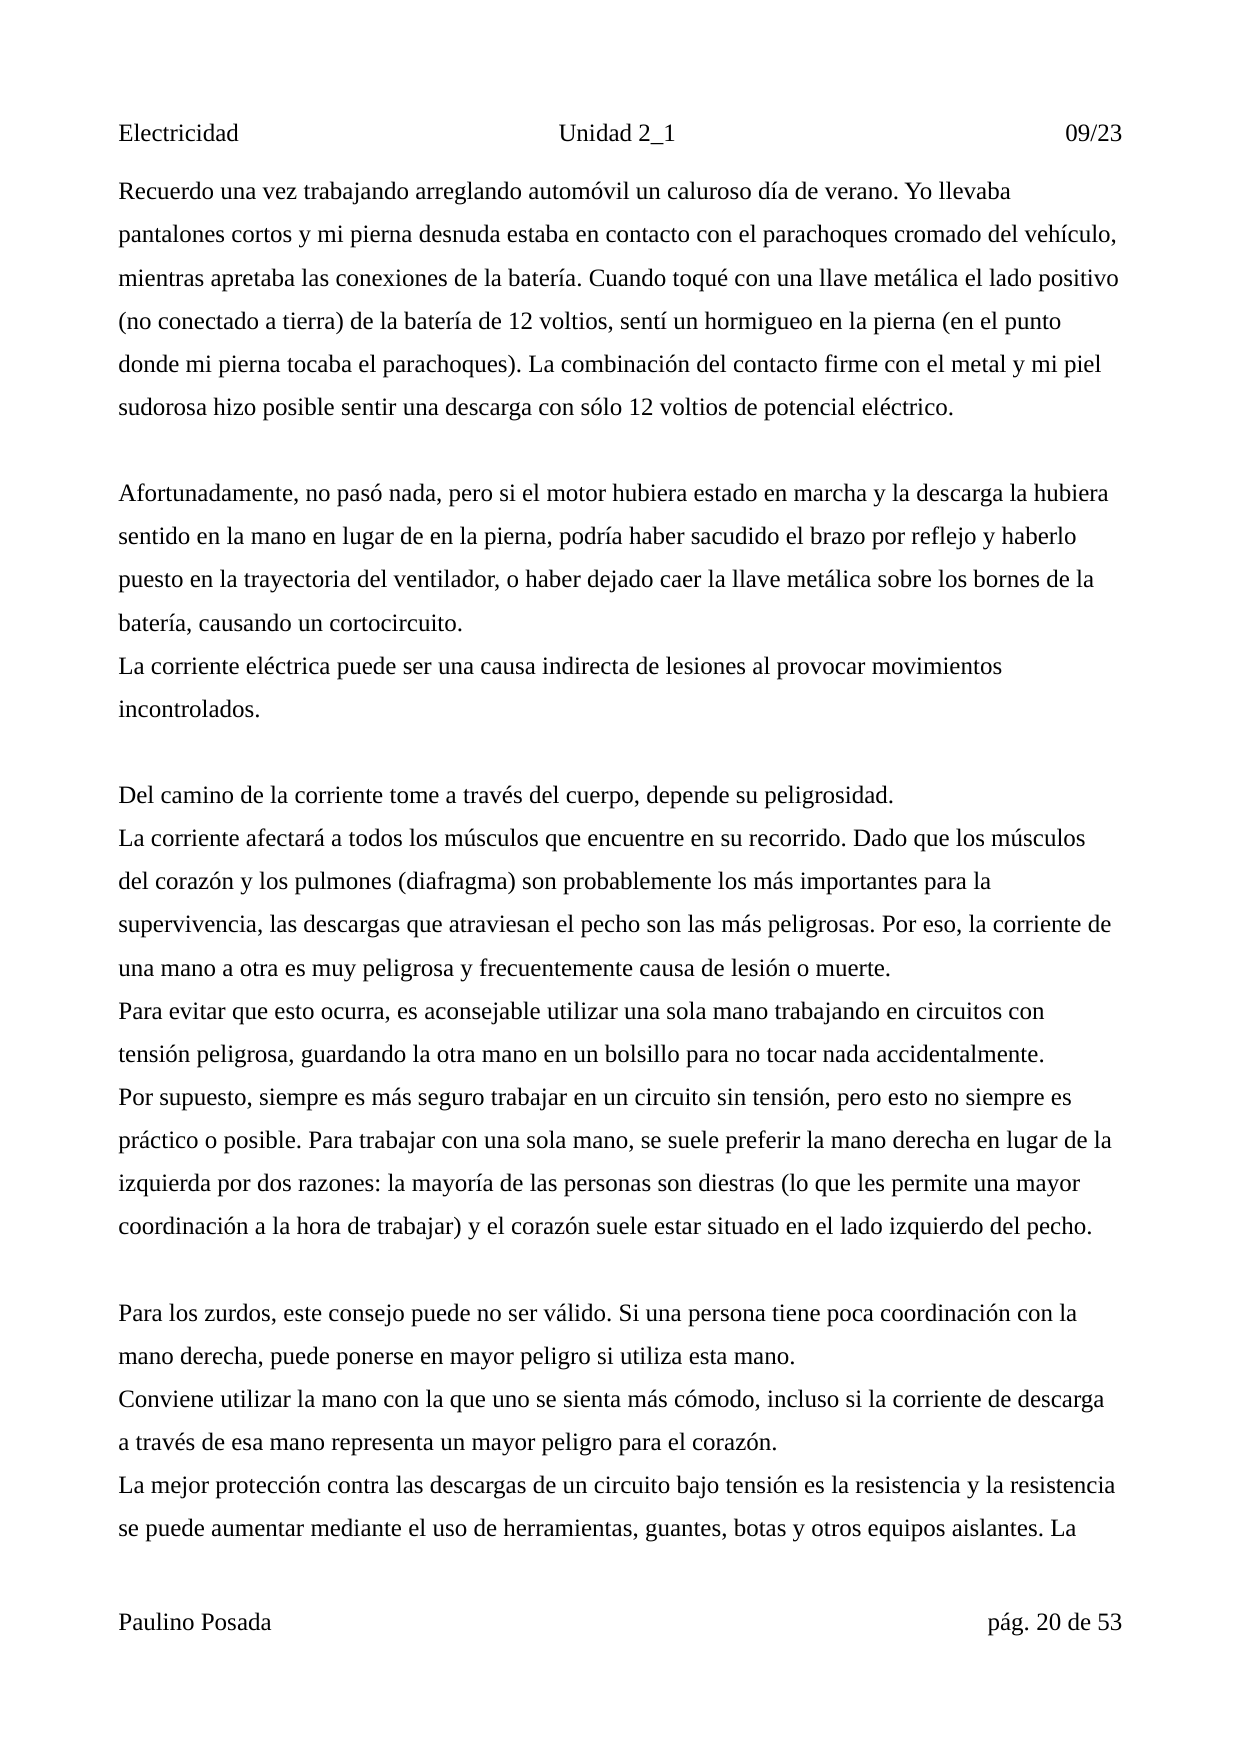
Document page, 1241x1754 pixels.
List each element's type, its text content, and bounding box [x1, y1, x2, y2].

text La mejor protección contra las descargas de un circuito bajo tensión es la resistencia y la resistencia se puede aumentar mediante el uso de herramientas, guantes, botas y otros equipos aislantes. La [118, 1470, 1122, 1542]
text Por supuesto, siempre es más seguro trabajar en un circuito sin tensión, pero esto no siempre es práctico o posible. Para trabajar con una sola mano, se suele preferir la mano derecha en lugar de la izquierda por dos razones: la mayoría de las personas son diestras (lo que les permite una mayor coordinación a la hora de trabajar) y el corazón suele estar situado en el lado izquierdo del pecho. [118, 1082, 1122, 1240]
text Recuerdo una vez trabajando arreglando automóvil un caluroso día de verano. Yo llevaba pantalones cortos y mi pierna desnuda estaba en contacto con el parachoques cromado del vehículo, mientras apretaba las conexiones de la batería. Cuando toqué con una llave metálica el lado positivo (no conectado a tierra) de la batería de 12 voltios, sentí un hormigueo en la pierna (en el punto donde mi pierna tocaba el parachoques). La combinación del contacto firme con el metal y mi piel sudorosa hizo posible sentir una descarga con sólo 12 voltios de potencial eléctrico. [118, 176, 1122, 421]
text La corriente afectará a todos los músculos que encuentre en su recorrido. Dado que los músculos del corazón y los pulmones (diafragma) son probablemente los más importantes para la supervivencia, las descargas que atraviesan el pecho son las más peligrosas. Por eso, la corriente de una mano a otra es muy peligrosa y frecuentemente causa de lesión o muerte. [118, 823, 1122, 981]
text Del camino de la corriente tome a través del cuerpo, depende su peligrosidad. [118, 780, 1122, 809]
text Conviene utilizar la mano con la que uno se sienta más cómodo, incluso si la corriente de descarga a través de esa mano representa un mayor peligro para el corazón. [118, 1384, 1122, 1456]
text Para evitar que esto ocurra, es aconsejable utilizar una sola mano trabajando en circuitos con tensión peligrosa, guardando la otra mano en un bolsillo para no tocar nada accidentalmente. [118, 996, 1122, 1068]
text Para los zurdos, este consejo puede no ser válido. Si una persona tiene poca coordinación con la mano derecha, puede ponerse en mayor peligro si utiliza esta mano. [118, 1298, 1122, 1369]
text Afortunadamente, no pasó nada, pero si el motor hubiera estado en marcha y la descarga la hubiera sentido en la mano en lugar de en la pierna, podría haber sacudido el brazo por reflejo y haberlo puesto en la trayectoria del ventilador, o haber dejado caer la llave metálica sobre los bornes de la batería, causando un cortocircuito. [118, 478, 1122, 636]
text La corriente eléctrica puede ser una causa indirecta de lesiones al provocar movimientos incontrolados. [118, 651, 1122, 723]
